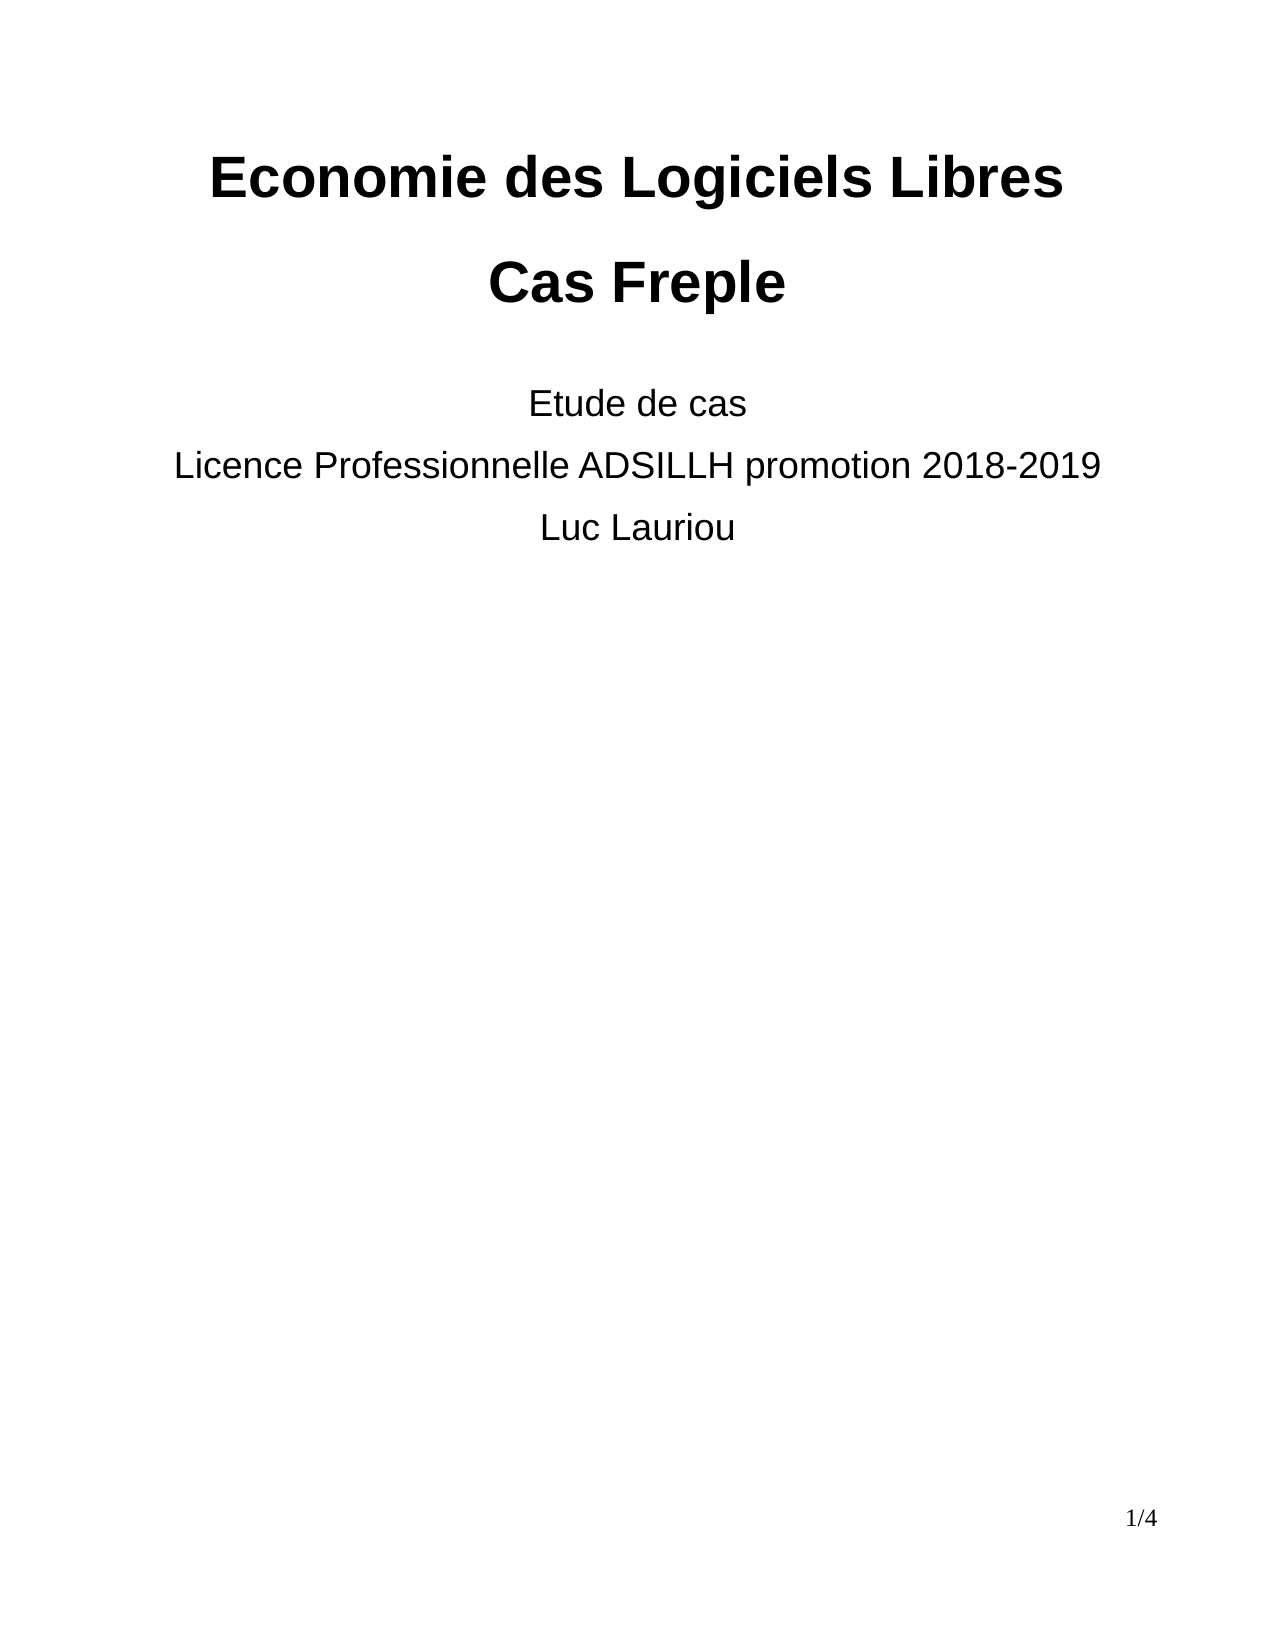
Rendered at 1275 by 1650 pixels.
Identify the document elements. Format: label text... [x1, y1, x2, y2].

subtitle Licence Professionnelle ADSILLH promotion 2018-2019 [118, 443, 1157, 486]
subtitle Etude de cas [118, 381, 1157, 424]
subtitle Luc Lauriou [118, 505, 1157, 548]
title Economie des Logiciels Libres [118, 143, 1157, 210]
title Cas Freple [118, 248, 1157, 315]
